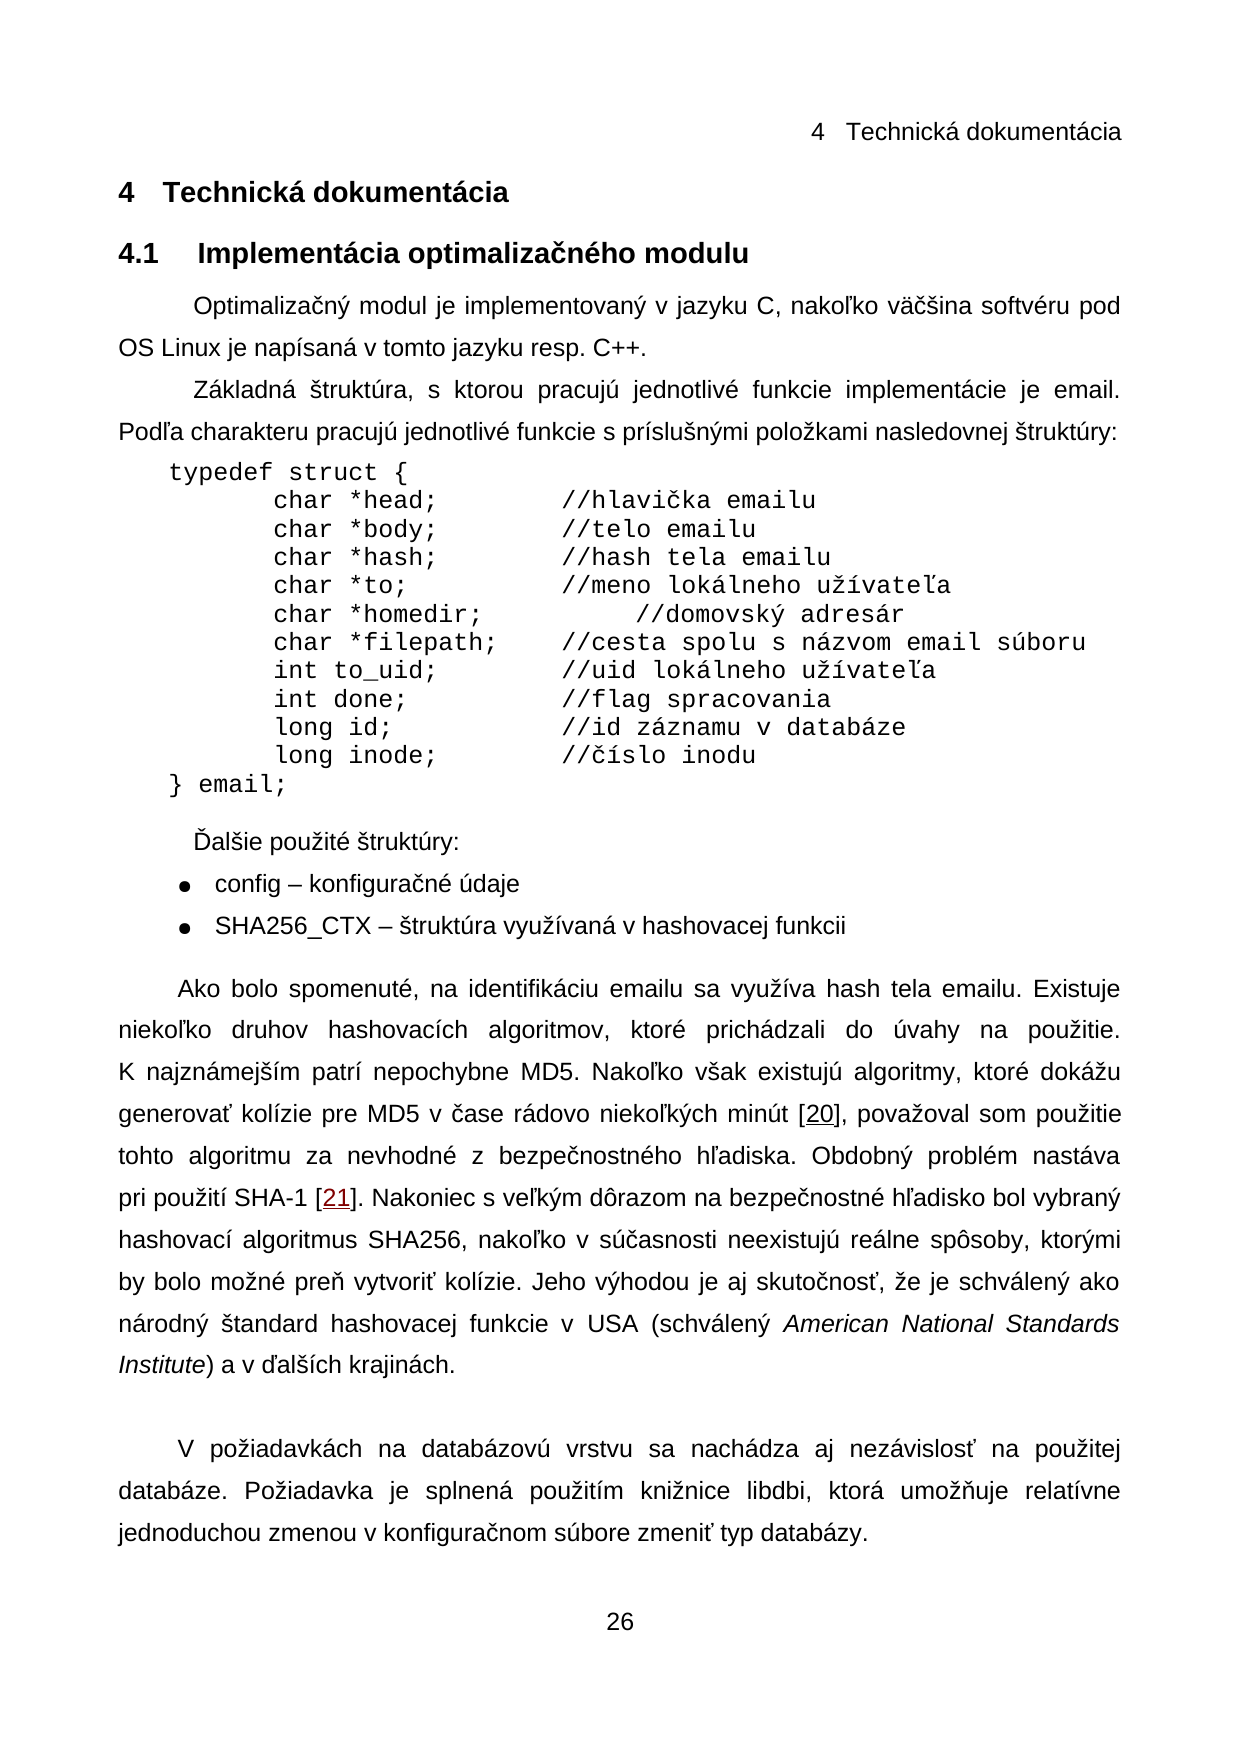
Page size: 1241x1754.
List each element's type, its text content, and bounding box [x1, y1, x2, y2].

text V požiadavkách na databázovú vrstvu sa nachádza aj nezávislosť na použitej databáze. Požiadavka je splnená použitím knižnice libdbi, ktorá umožňuje relatívne jednoduchou zmenou v konfiguračnom súbore zmeniť typ databázy. [118, 1435, 1122, 1547]
text char *hash; //hash tela emailu [118, 544, 1122, 573]
text char *filepath; //cesta spolu s názvom email súboru [118, 629, 1122, 658]
text long inode; //číslo inodu [118, 743, 1122, 771]
text char *homedir; //domovský adresár [118, 601, 1122, 629]
text long id; //id záznamu v databáze [118, 714, 1122, 743]
title Technická dokumentácia [118, 176, 1122, 208]
text typedef struct { [118, 459, 1122, 488]
text int to_uid; //uid lokálneho užívateľa [118, 658, 1122, 686]
text char *head; //hlavička emailu [118, 488, 1122, 516]
text Základná štruktúra, s ktorou pracujú jednotlivé funkcie implementácie je email. Podľa charakteru pracujú jednotlivé funkcie s príslušnými položkami nasledovnej štruktúry: [118, 376, 1122, 446]
text char *to; //meno lokálneho užívateľa [118, 573, 1122, 601]
text } email; [118, 771, 1122, 799]
text Optimalizačný modul je implementovaný v jazyku C, nakoľko väčšina softvéru pod OS Linux je napísaná v tomto jazyku resp. C++. [118, 292, 1122, 362]
list SHA256_CTX – štruktúra využívaná v hashovacej funkcii [118, 912, 1122, 939]
text char *body; //telo emailu [118, 516, 1122, 544]
subtitle Implementácia optimalizačného modulu [118, 237, 1122, 269]
text int done; //flag spracovania [118, 686, 1122, 714]
text Ako bolo spomenuté, na identifikáciu emailu sa využíva hash tela emailu. Existuje niekoľko druhov hashovacích algoritmov, ktoré prichádzali do úvahy na použitie. K najznámejším patrí nepochybne MD5. Nakoľko však existujú algoritmy, ktoré dokážu generovať kolízie pre MD5 v čase rádovo niekoľkých minút [20], považoval som použitie tohto algoritmu za nevhodné z bezpečnostného hľadiska. Obdobný problém nastáva pri použití SHA-1 [21]. Nakoniec s veľkým dôrazom na bezpečnostné hľadisko bol vybraný hashovací algoritmus SHA256, nakoľko v súčasnosti neexistujú reálne spôsoby, ktorými by bolo možné preň vytvoriť kolízie. Jeho výhodou je aj skutočnosť, že je schválený ako národný štandard hashovacej funkcie v USA (schválený American National Standards Institute) a v ďalších krajinách. [118, 974, 1122, 1379]
list config – konfiguračné údaje [118, 870, 1122, 898]
text Ďalšie použité štruktúry: [118, 828, 1122, 856]
